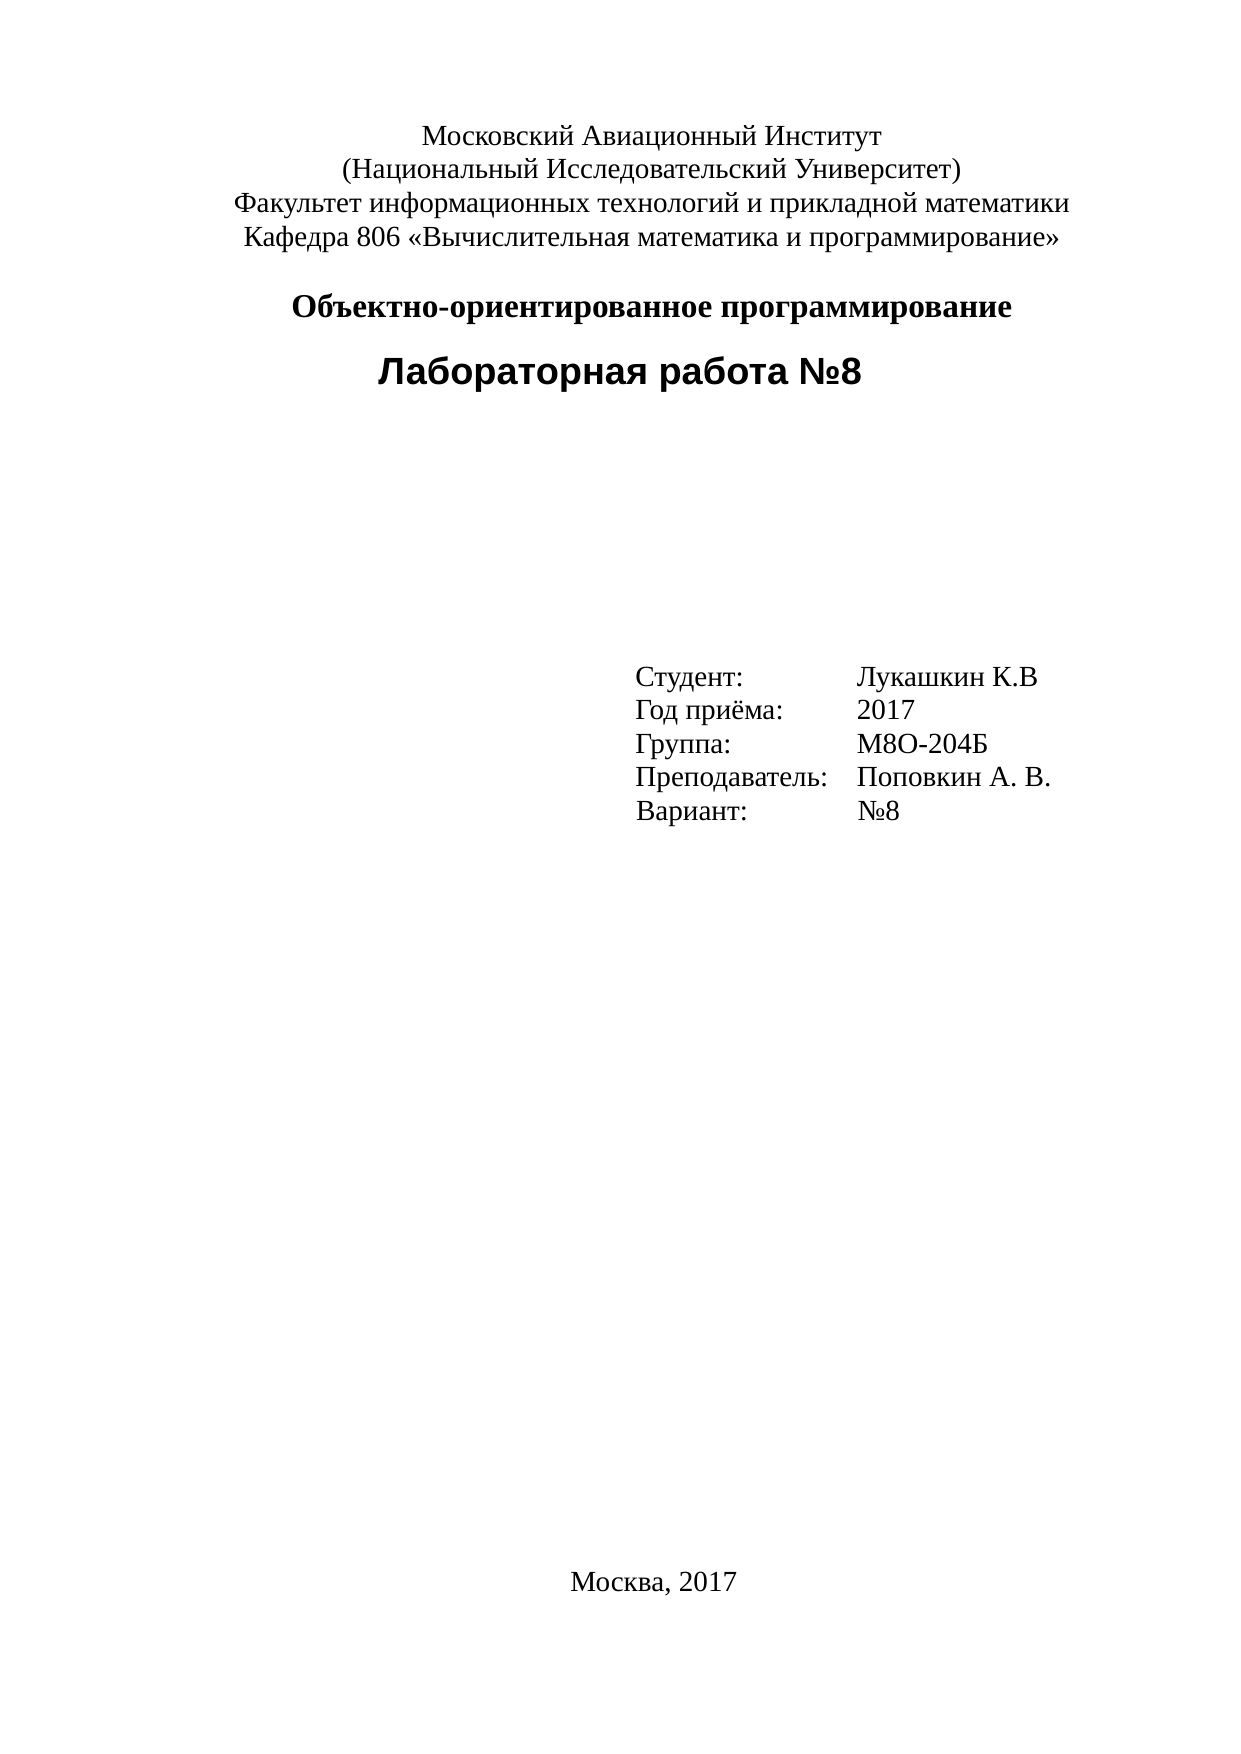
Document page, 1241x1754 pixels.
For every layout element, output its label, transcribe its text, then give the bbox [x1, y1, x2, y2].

text (Национальный Исследовательский Университет) [118, 152, 1122, 185]
text Год приёма: 2017 [118, 692, 1122, 726]
text Объектно-ориентированное программирование [118, 286, 1122, 324]
text Москва, 2017 [118, 1564, 1122, 1597]
text Московский Авиационный Институт [118, 118, 1122, 152]
text Студент: Лукашкин К.В [118, 659, 1122, 692]
text Кафедра 806 «Вычислительная математика и программирование» [118, 219, 1122, 252]
text Вариант: №8 [118, 793, 1122, 827]
text Группа: М8О-204Б [118, 726, 1122, 759]
subtitle Лабораторная работа №8 [118, 349, 1122, 393]
text Факультет информационных технологий и прикладной математики [118, 185, 1122, 219]
text Преподаватель: Поповкин А. В. [118, 759, 1122, 793]
